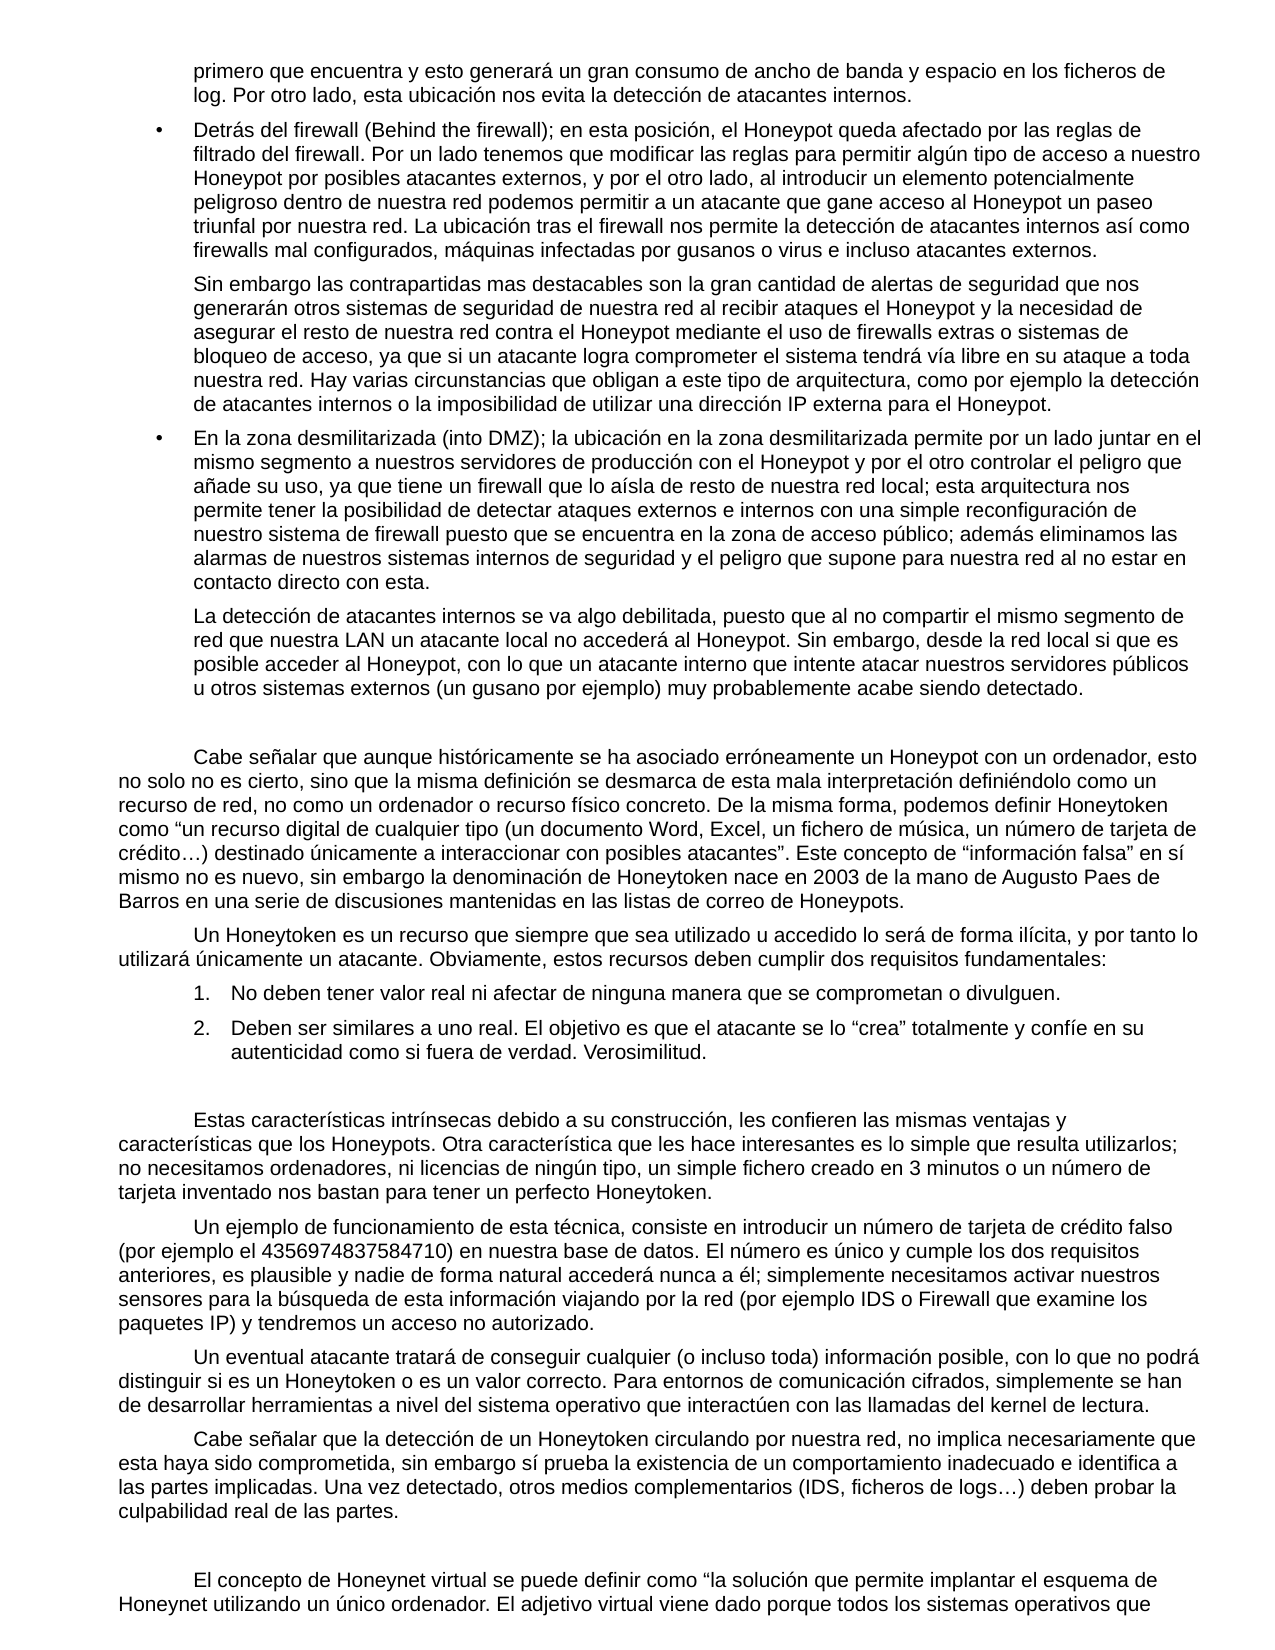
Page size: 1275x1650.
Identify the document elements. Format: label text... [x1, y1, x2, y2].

list No deben tener valor real ni afectar de ninguna manera que se comprometan o divulguen. [193, 981, 1205, 1005]
list La detección de atacantes internos se va algo debilitada, puesto que al no compartir el mismo segmento de red que nuestra LAN un atacante local no accederá al Honeypot. Sin embargo, desde la red local si que es posible acceder al Honeypot, con lo que un atacante interno que intente atacar nuestros servidores públicos u otros sistemas externos (un gusano por ejemplo) muy probablemente acabe siendo detectado. [156, 604, 1205, 700]
text Estas características intrínsecas debido a su construcción, les confieren las mismas ventajas y características que los Honeypots. Otra característica que les hace interesantes es lo simple que resulta utilizarlos; no necesitamos ordenadores, ni licencias de ningún tipo, un simple fichero creado en 3 minutos o un número de tarjeta inventado nos bastan para tener un perfecto Honeytoken. [118, 1108, 1205, 1204]
text El concepto de Honeynet virtual se puede definir como “la solución que permite implantar el esquema de Honeynet utilizando un único ordenador. El adjetivo virtual viene dado porque todos los sistemas operativos que [118, 1568, 1205, 1616]
list primero que encuentra y esto generará un gran consumo de ancho de banda y espacio en los ficheros de log. Por otro lado, esta ubicación nos evita la detección de atacantes internos. [156, 59, 1205, 107]
list En la zona desmilitarizada (into DMZ); la ubicación en la zona desmilitarizada permite por un lado juntar en el mismo segmento a nuestros servidores de producción con el Honeypot y por el otro controlar el peligro que añade su uso, ya que tiene un firewall que lo aísla de resto de nuestra red local; esta arquitectura nos permite tener la posibilidad de detectar ataques externos e internos con una simple reconfiguración de nuestro sistema de firewall puesto que se encuentra en la zona de acceso público; además eliminamos las alarmas de nuestros sistemas internos de seguridad y el peligro que supone para nuestra red al no estar en contacto directo con esta. [156, 426, 1205, 594]
text Cabe señalar que la detección de un Honeytoken circulando por nuestra red, no implica necesariamente que esta haya sido comprometida, sin embargo sí prueba la existencia de un comportamiento inadecuado e identifica a las partes implicadas. Una vez detectado, otros medios complementarios (IDS, ficheros de logs…) deben probar la culpabilidad real de las partes. [118, 1427, 1205, 1523]
text Cabe señalar que aunque históricamente se ha asociado erróneamente un Honeypot con un ordenador, esto no solo no es cierto, sino que la misma definición se desmarca de esta mala interpretación definiéndolo como un recurso de red, no como un ordenador o recurso físico concreto. De la misma forma, podemos definir Honeytoken como “un recurso digital de cualquier tipo (un documento Word, Excel, un fichero de música, un número de tarjeta de crédito…) destinado únicamente a interaccionar con posibles atacantes”. Este concepto de “información falsa” en sí mismo no es nuevo, sin embargo la denominación de Honeytoken nace en 2003 de la mano de Augusto Paes de Barros en una serie de discusiones mantenidas en las listas de correo de Honeypots. [118, 745, 1205, 912]
list Detrás del firewall (Behind the firewall); en esta posición, el Honeypot queda afectado por las reglas de filtrado del firewall. Por un lado tenemos que modificar las reglas para permitir algún tipo de acceso a nuestro Honeypot por posibles atacantes externos, y por el otro lado, al introducir un elemento potencialmente peligroso dentro de nuestra red podemos permitir a un atacante que gane acceso al Honeypot un paseo triunfal por nuestra red. La ubicación tras el firewall nos permite la detección de atacantes internos así como firewalls mal configurados, máquinas infectadas por gusanos o virus e incluso atacantes externos. [156, 117, 1205, 261]
text Un Honeytoken es un recurso que siempre que sea utilizado u accedido lo será de forma ilícita, y por tanto lo utilizará únicamente un atacante. Obviamente, estos recursos deben cumplir dos requisitos fundamentales: [118, 923, 1205, 971]
text Un ejemplo de funcionamiento de esta técnica, consiste en introducir un número de tarjeta de crédito falso (por ejemplo el 4356974837584710) en nuestra base de datos. El número es único y cumple los dos requisitos anteriores, es plausible y nadie de forma natural accederá nunca a él; simplemente necesitamos activar nuestros sensores para la búsqueda de esta información viajando por la red (por ejemplo IDS o Firewall que examine los paquetes IP) y tendremos un acceso no autorizado. [118, 1214, 1205, 1334]
text Un eventual atacante tratará de conseguir cualquier (o incluso toda) información posible, con lo que no podrá distinguir si es un Honeytoken o es un valor correcto. Para entornos de comunicación cifrados, simplemente se han de desarrollar herramientas a nivel del sistema operativo que interactúen con las llamadas del kernel de lectura. [118, 1345, 1205, 1417]
list Sin embargo las contrapartidas mas destacables son la gran cantidad de alertas de seguridad que nos generarán otros sistemas de seguridad de nuestra red al recibir ataques el Honeypot y la necesidad de asegurar el resto de nuestra red contra el Honeypot mediante el uso de firewalls extras o sistemas de bloqueo de acceso, ya que si un atacante logra comprometer el sistema tendrá vía libre en su ataque a toda nuestra red. Hay varias circunstancias que obligan a este tipo de arquitectura, como por ejemplo la detección de atacantes internos o la imposibilidad de utilizar una dirección IP externa para el Honeypot. [156, 272, 1205, 416]
list Deben ser similares a uno real. El objetivo es que el atacante se lo “crea” totalmente y confíe en su autenticidad como si fuera de verdad. Verosimilitud. [193, 1016, 1205, 1063]
